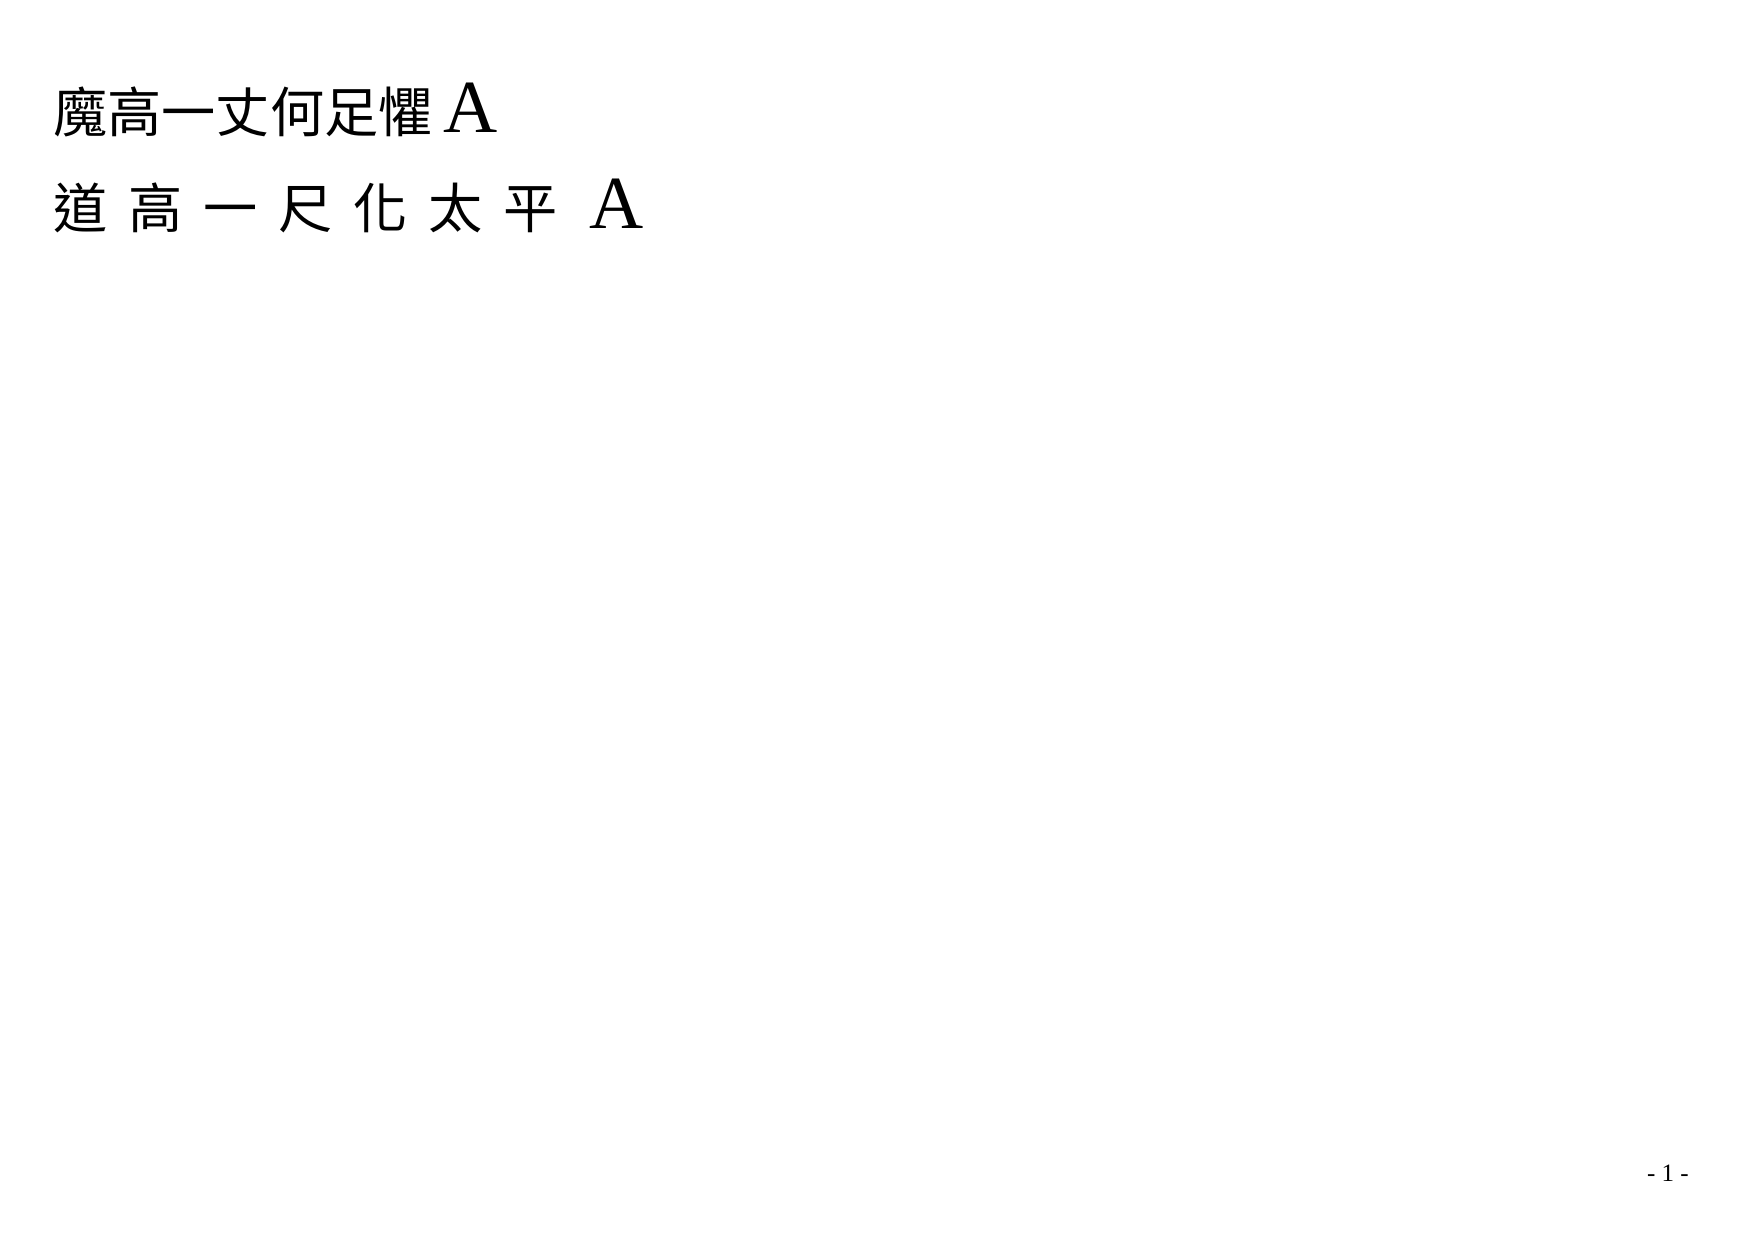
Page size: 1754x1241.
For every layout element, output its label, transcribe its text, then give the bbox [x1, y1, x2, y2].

text 魔高一󠇡丈何足懼A [53, 53, 1701, 149]
text 道高一󠇢尺化太平A [53, 149, 1701, 244]
